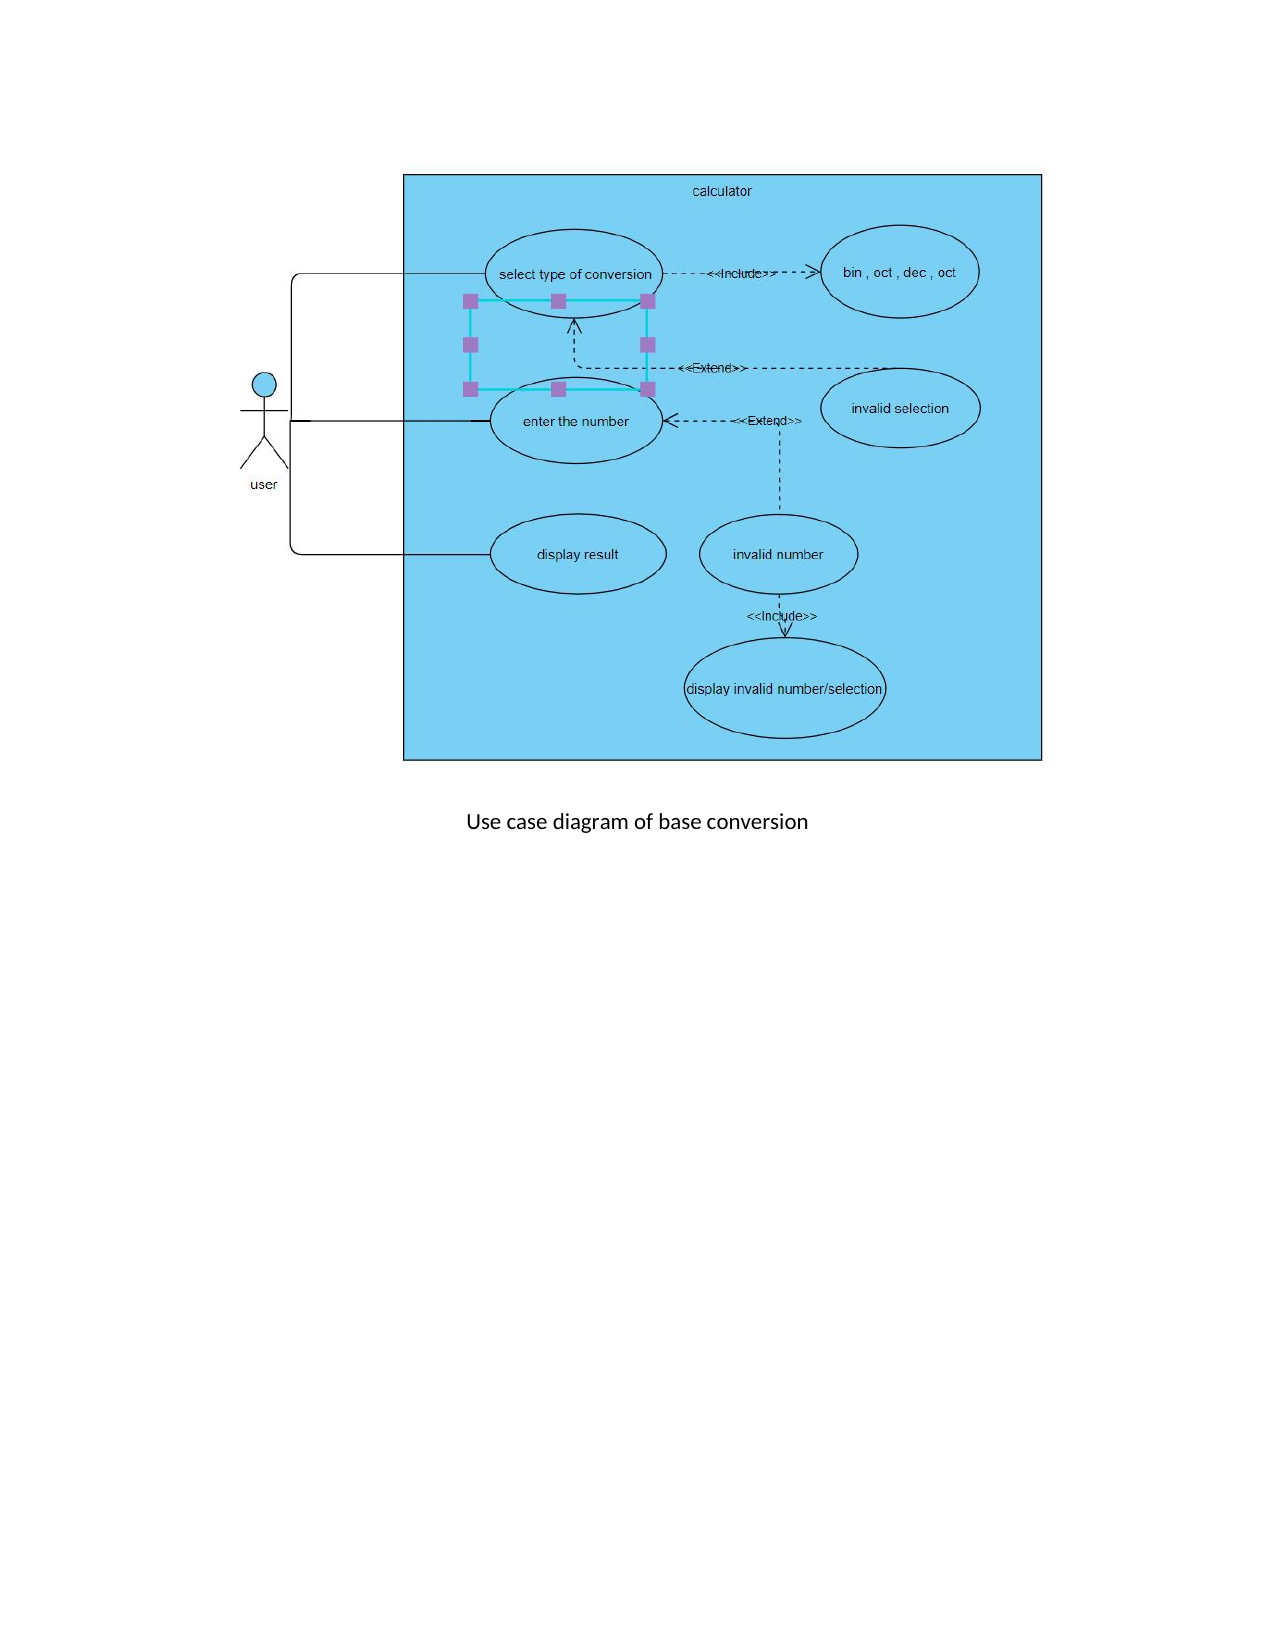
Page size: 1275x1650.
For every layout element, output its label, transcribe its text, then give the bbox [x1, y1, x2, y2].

text Use case diagram of base conversion [150, 807, 1125, 835]
picture [150, 150, 1125, 782]
